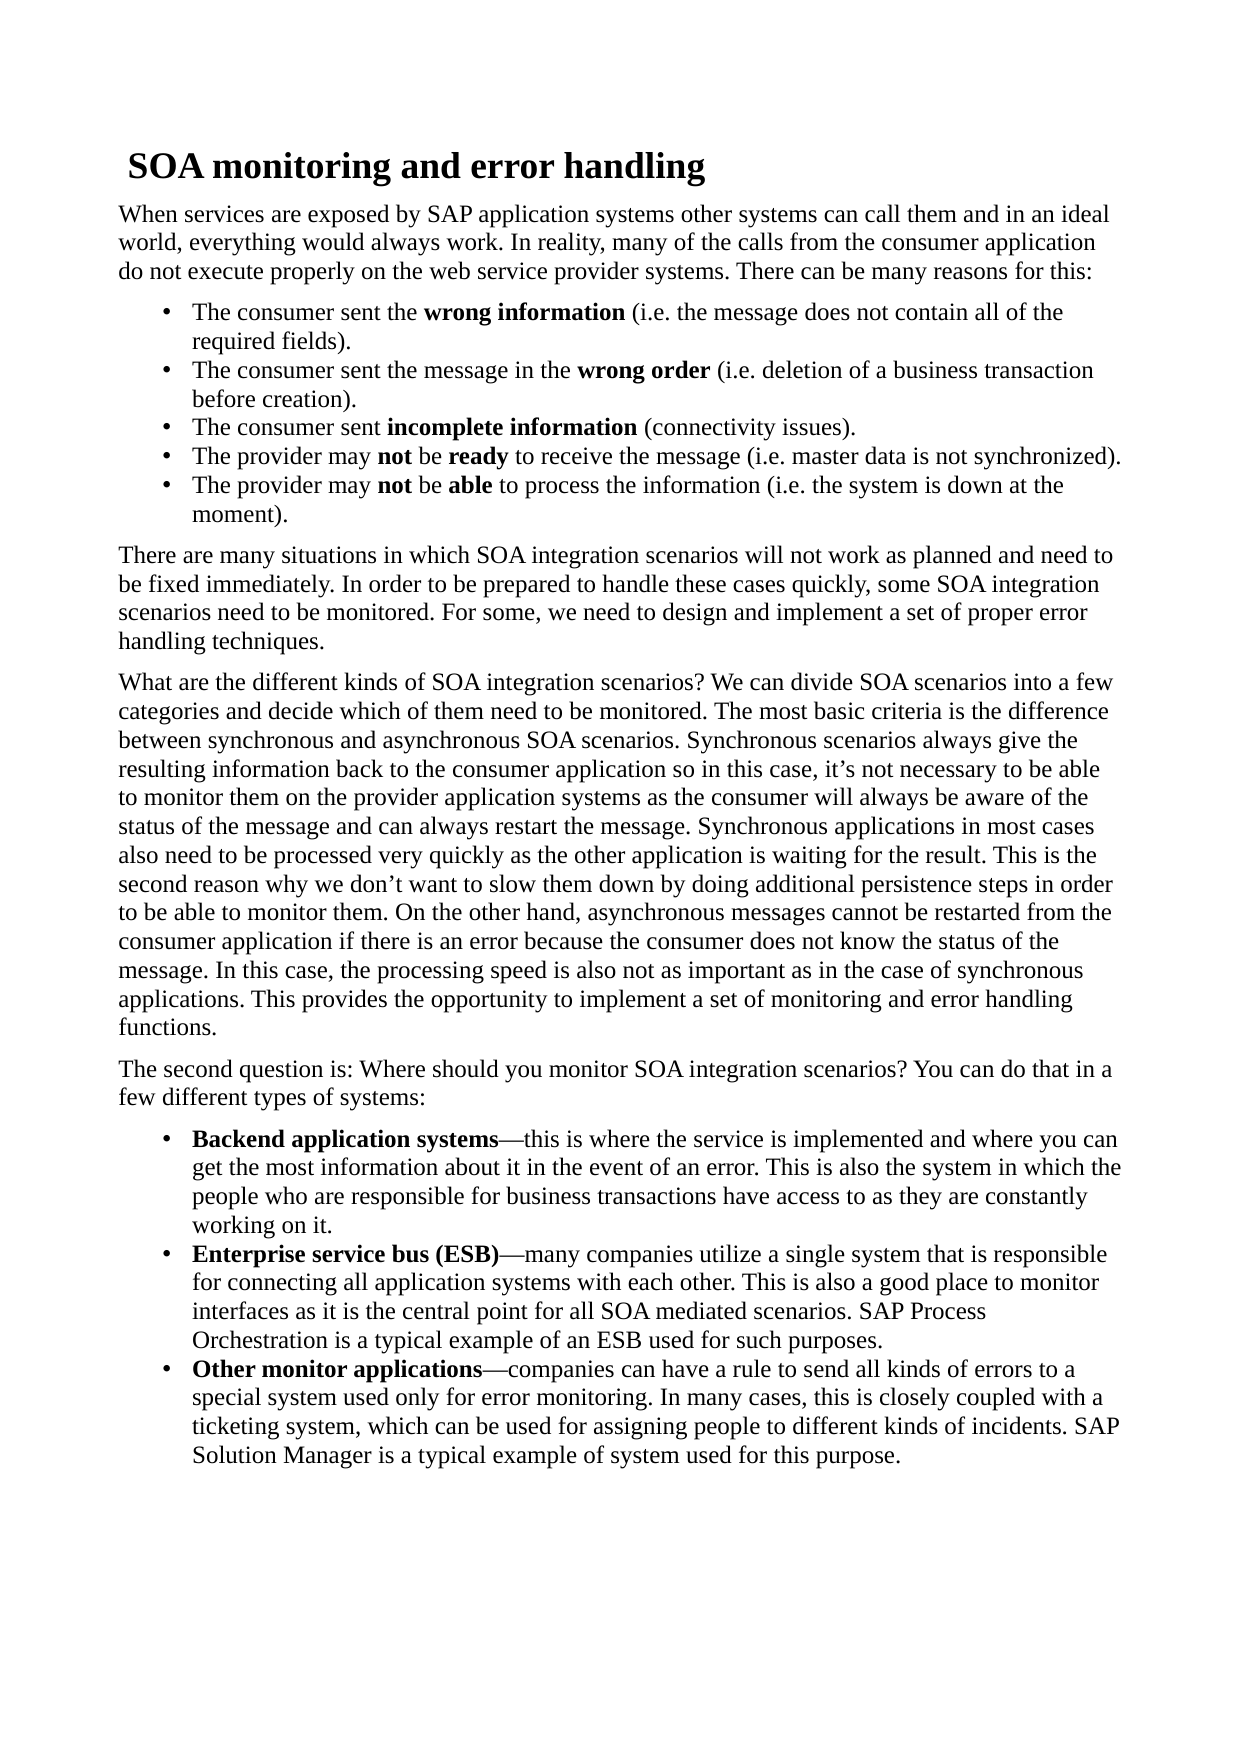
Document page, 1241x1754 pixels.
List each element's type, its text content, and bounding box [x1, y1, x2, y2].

list The consumer sent incomplete information (connectivity issues). [162, 412, 1122, 441]
list Enterprise service bus (ESB)—many companies utilize a single system that is responsible for connecting all application systems with each other. This is also a good place to monitor interfaces as it is the central point for all SOA mediated scenarios. SAP Process Orchestration is a typical example of an ESB used for such purposes. [162, 1239, 1122, 1354]
text The second question is: Where should you monitor SOA integration scenarios? You can do that in a few different types of systems: [118, 1054, 1122, 1111]
subtitle SOA monitoring and error handling [118, 143, 1122, 186]
list The consumer sent the wrong information (i.e. the message does not contain all of the required fields). [162, 297, 1122, 355]
text When services are exposed by SAP application systems other systems can call them and in an ideal world, everything would always work. In reality, many of the calls from the consumer application do not execute properly on the web service provider systems. There can be many reasons for this: [118, 199, 1122, 285]
list The consumer sent the message in the wrong order (i.e. deletion of a business transaction before creation). [162, 355, 1122, 412]
list The provider may not be able to process the information (i.e. the system is down at the moment). [162, 470, 1122, 527]
list Backend application systems—this is where the service is implemented and where you can get the most information about it in the event of an error. This is also the system in which the people who are responsible for business transactions have access to as they are constantly working on it. [162, 1124, 1122, 1239]
text There are many situations in which SOA integration scenarios will not work as planned and need to be fixed immediately. In order to be prepared to handle these cases quickly, some SOA integration scenarios need to be monitored. For some, we need to design and implement a set of proper error handling techniques. [118, 540, 1122, 655]
text What are the different kinds of SOA integration scenarios? We can divide SOA scenarios into a few categories and decide which of them need to be monitored. The most basic criteria is the difference between synchronous and asynchronous SOA scenarios. Synchronous scenarios always give the resulting information back to the consumer application so in this case, it’s not necessary to be able to monitor them on the provider application systems as the consumer will always be aware of the status of the message and can always restart the message. Synchronous applications in most cases also need to be processed very quickly as the other application is waiting for the result. This is the second reason why we don’t want to slow them down by doing additional persistence steps in order to be able to monitor them. On the other hand, asynchronous messages cannot be restarted from the consumer application if there is an error because the consumer does not know the status of the message. In this case, the processing speed is also not as important as in the case of synchronous applications. This provides the opportunity to implement a set of monitoring and error handling functions. [118, 667, 1122, 1041]
list The provider may not be ready to receive the message (i.e. master data is not synchronized). [162, 441, 1122, 470]
list Other monitor applications—companies can have a rule to send all kinds of errors to a special system used only for error monitoring. In many cases, this is closely coupled with a ticketing system, which can be used for assigning people to different kinds of incidents. SAP Solution Manager is a typical example of system used for this purpose. [162, 1354, 1122, 1469]
